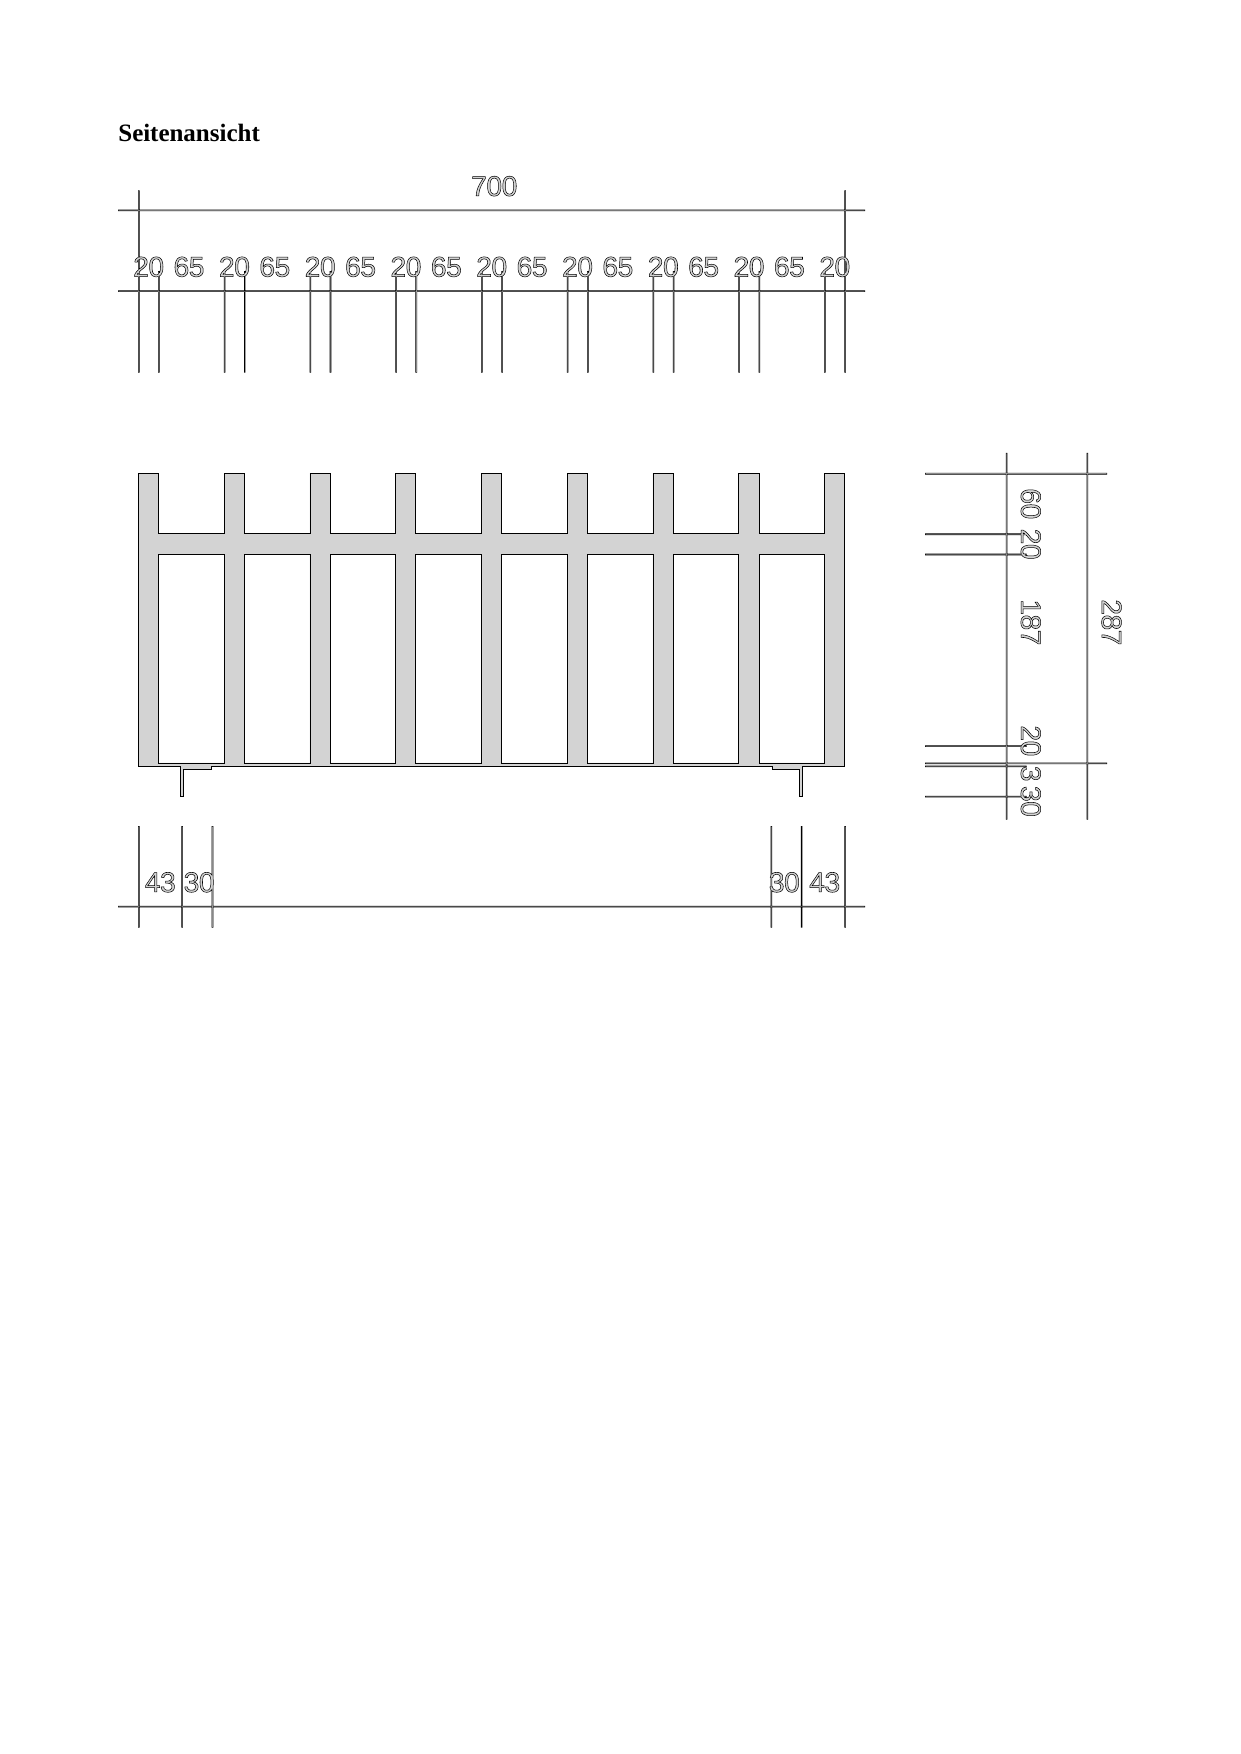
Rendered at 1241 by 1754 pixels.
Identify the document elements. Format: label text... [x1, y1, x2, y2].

text Seitenansicht [118, 118, 1122, 147]
